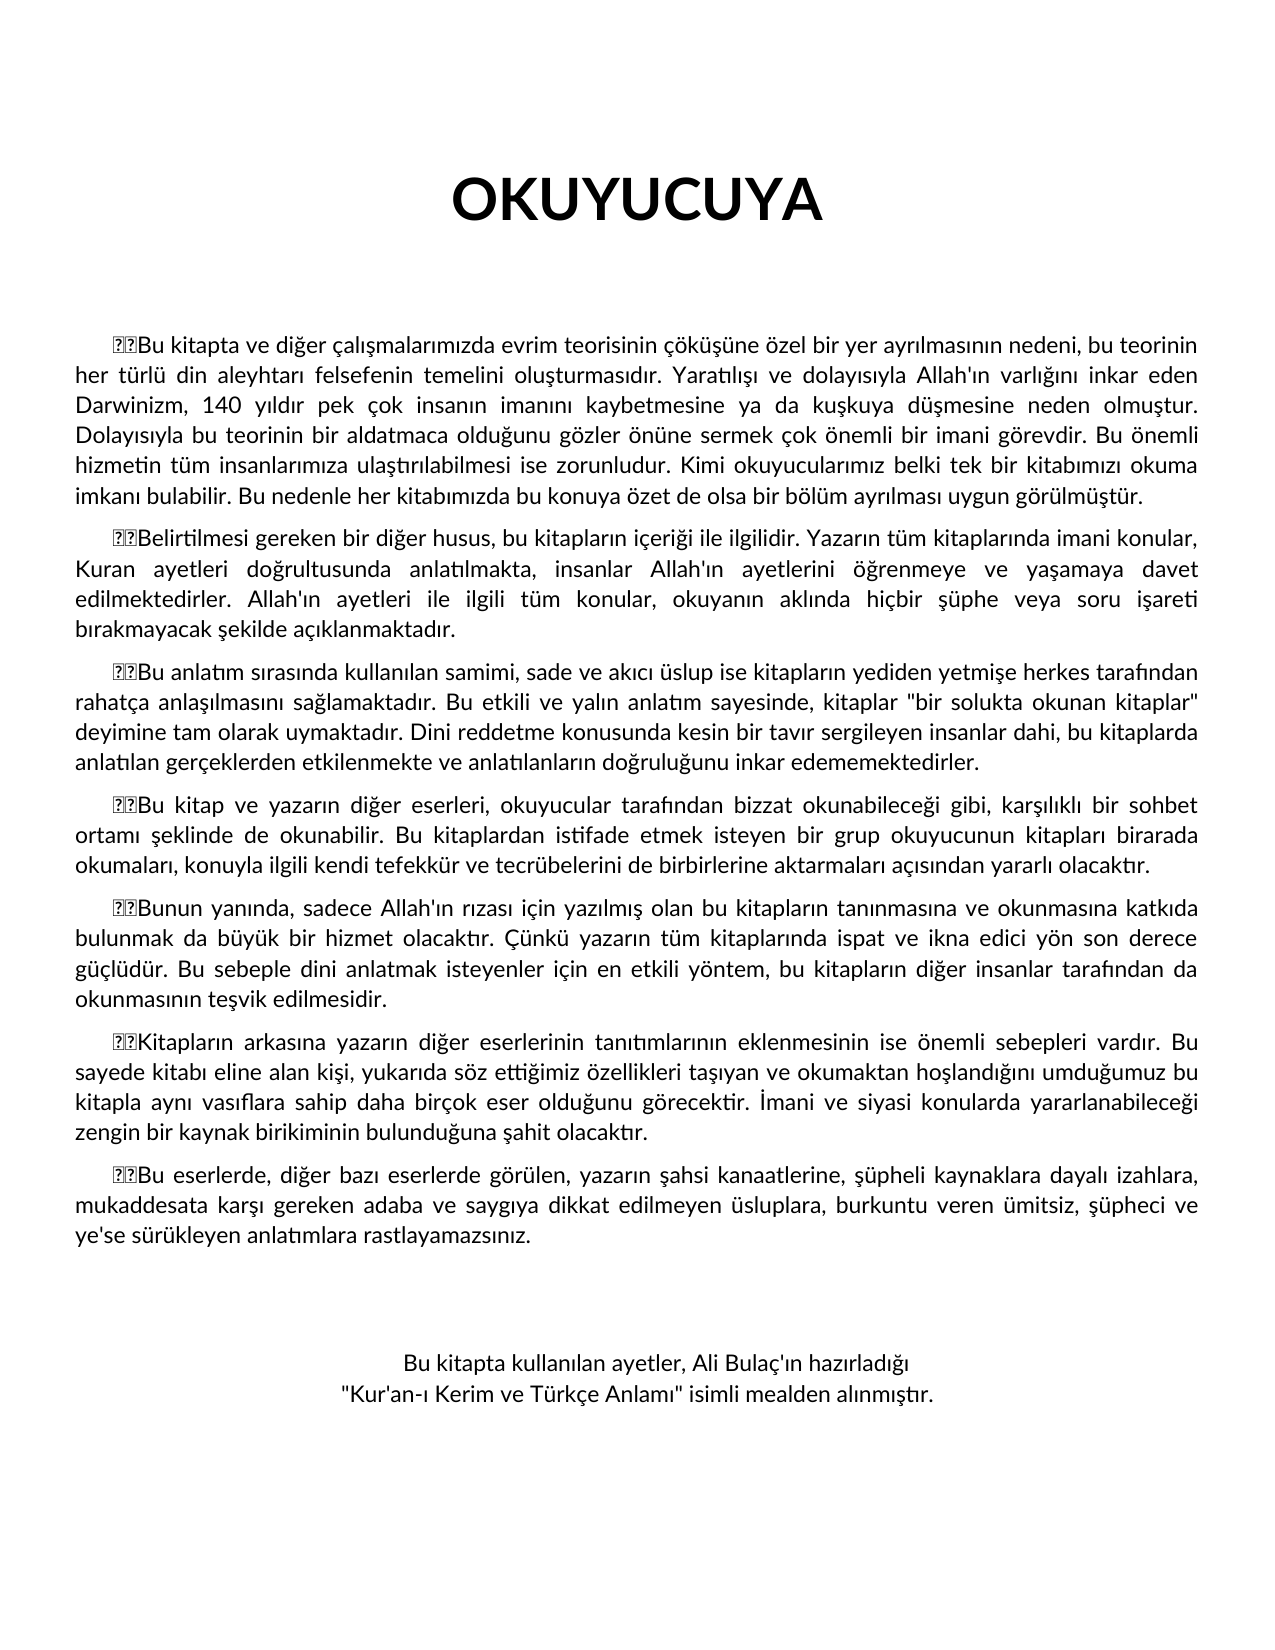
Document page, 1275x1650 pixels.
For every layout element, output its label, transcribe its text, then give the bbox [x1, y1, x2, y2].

text Bu eserlerde, diğer bazı eserlerde görülen, yazarın şahsi kanaatlerine, şüpheli kaynaklara dayalı izahlara, mukaddesata karşı gereken adaba ve saygıya dikkat edilmeyen üsluplara, burkuntu veren ümitsiz, şüpheci ve ye'se sürükleyen anlatımlara rastlayamazsınız. [75, 1161, 1200, 1248]
text Bunun yanında, sadece Allah'ın rızası için yazılmış olan bu kitapların tanınmasına ve okunmasına katkıda bulunmak da büyük bir hizmet olacaktır. Çünkü yazarın tüm kitaplarında ispat ve ikna edici yön son derece güçlüdür. Bu sebeple dini anlatmak isteyenler için en etkili yöntem, bu kitapların diğer insanlar tarafından da okunmasının teşvik edilmesidir. [75, 894, 1200, 1012]
text Bu anlatım sırasında kullanılan samimi, sade ve akıcı üslup ise kitapların yediden yetmişe herkes tarafından rahatça anlaşılmasını sağlamaktadır. Bu etkili ve yalın anlatım sayesinde, kitaplar "bir solukta okunan kitaplar" deyimine tam olarak uymaktadır. Dini reddetme konusunda kesin bir tavır sergileyen insanlar dahi, bu kitaplarda anlatılan gerçeklerden etkilenmekte ve anlatılanların doğruluğunu inkar edememektedirler. [75, 657, 1200, 776]
text Bu kitapta kullanılan ayetler, Ali Bulaç'ın hazırladığı "Kur'an-ı Kerim ve Türkçe Anlamı" isimli mealden alınmıştır. [75, 1349, 1200, 1407]
text Bu kitap ve yazarın diğer eserleri, okuyucular tarafından bizzat okunabileceği gibi, karşılıklı bir sohbet ortamı şeklinde de okunabilir. Bu kitaplardan istifade etmek isteyen bir grup okuyucunun kitapları birarada okumaları, konuyla ilgili kendi tefekkür ve tecrübelerini de birbirlerine aktarmaları açısından yararlı olacaktır. [75, 791, 1200, 879]
text Belirtilmesi gereken bir diğer husus, bu kitapların içeriği ile ilgilidir. Yazarın tüm kitaplarında imani konular, Kuran ayetleri doğrultusunda anlatılmakta, insanlar Allah'ın ayetlerini öğrenmeye ve yaşamaya davet edilmektedirler. Allah'ın ayetleri ile ilgili tüm konular, okuyanın aklında hiçbir şüphe veya soru işareti bırakmayacak şekilde açıklanmaktadır. [75, 524, 1200, 642]
subtitle OKUYUCUYA [75, 162, 1200, 232]
text Bu kitapta ve diğer çalışmalarımızda evrim teorisinin çöküşüne özel bir yer ayrılmasının nedeni, bu teorinin her türlü din aleyhtarı felsefenin temelini oluşturmasıdır. Yaratılışı ve dolayısıyla Allah'ın varlığını inkar eden Darwinizm, 140 yıldır pek çok insanın imanını kaybetmesine ya da kuşkuya düşmesine neden olmuştur. Dolayısıyla bu teorinin bir aldatmaca olduğunu gözler önüne sermek çok önemli bir imani görevdir. Bu önemli hizmetin tüm insanlarımıza ulaştırılabilmesi ise zorunludur. Kimi okuyucularımız belki tek bir kitabımızı okuma imkanı bulabilir. Bu nedenle her kitabımızda bu konuya özet de olsa bir bölüm ayrılması uygun görülmüştür. [75, 330, 1200, 509]
text Kitapların arkasına yazarın diğer eserlerinin tanıtımlarının eklenmesinin ise önemli sebepleri vardır. Bu sayede kitabı eline alan kişi, yukarıda söz ettiğimiz özellikleri taşıyan ve okumaktan hoşlandığını umduğumuz bu kitapla aynı vasıflara sahip daha birçok eser olduğunu görecektir. İmani ve siyasi konularda yararlanabileceği zengin bir kaynak birikiminin bulunduğuna şahit olacaktır. [75, 1027, 1200, 1145]
